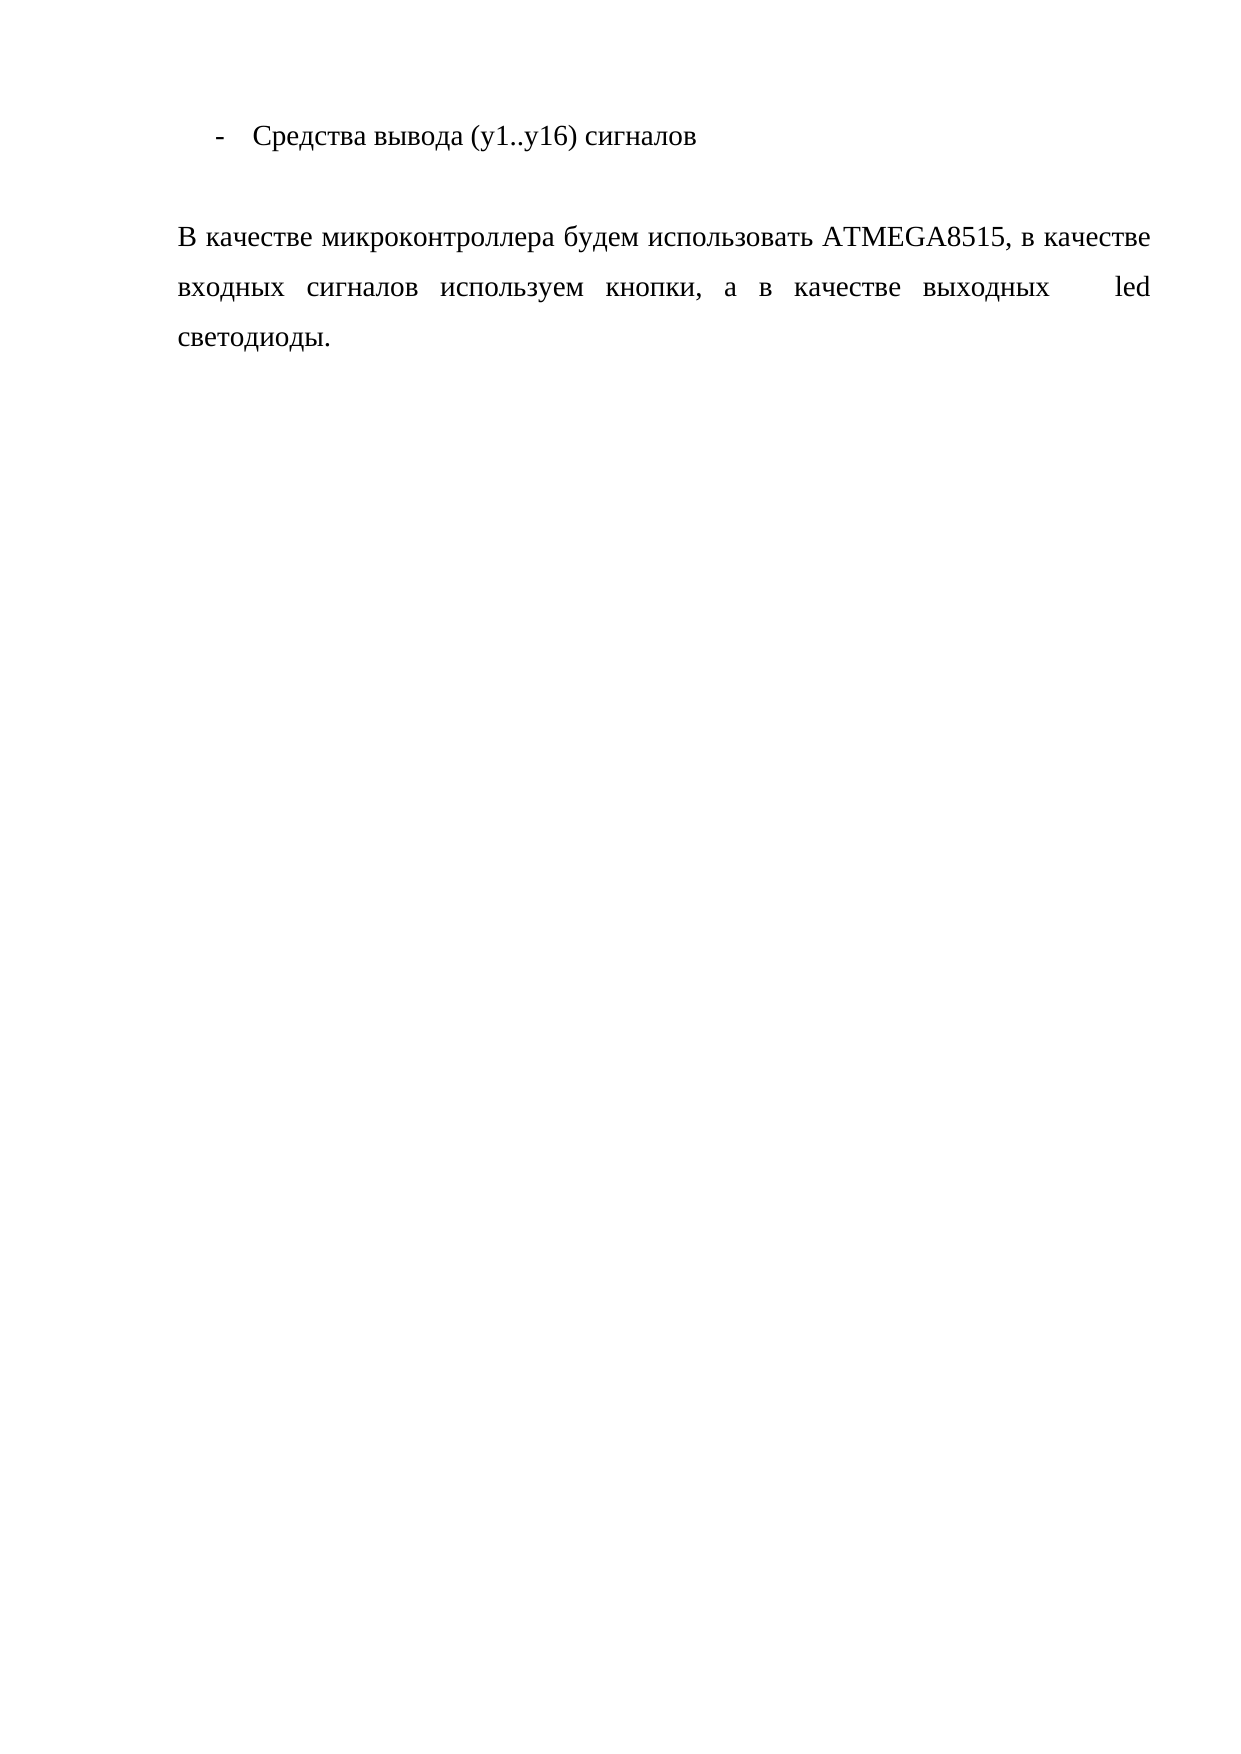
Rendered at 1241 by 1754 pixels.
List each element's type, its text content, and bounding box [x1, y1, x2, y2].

list Средства вывода (y1..y16) сигналов [215, 118, 1152, 152]
list В качестве микроконтроллера будем использовать ATMEGA8515, в качестве входных сигналов используем кнопки, а в качестве выходных led светодиоды. [177, 219, 1152, 353]
